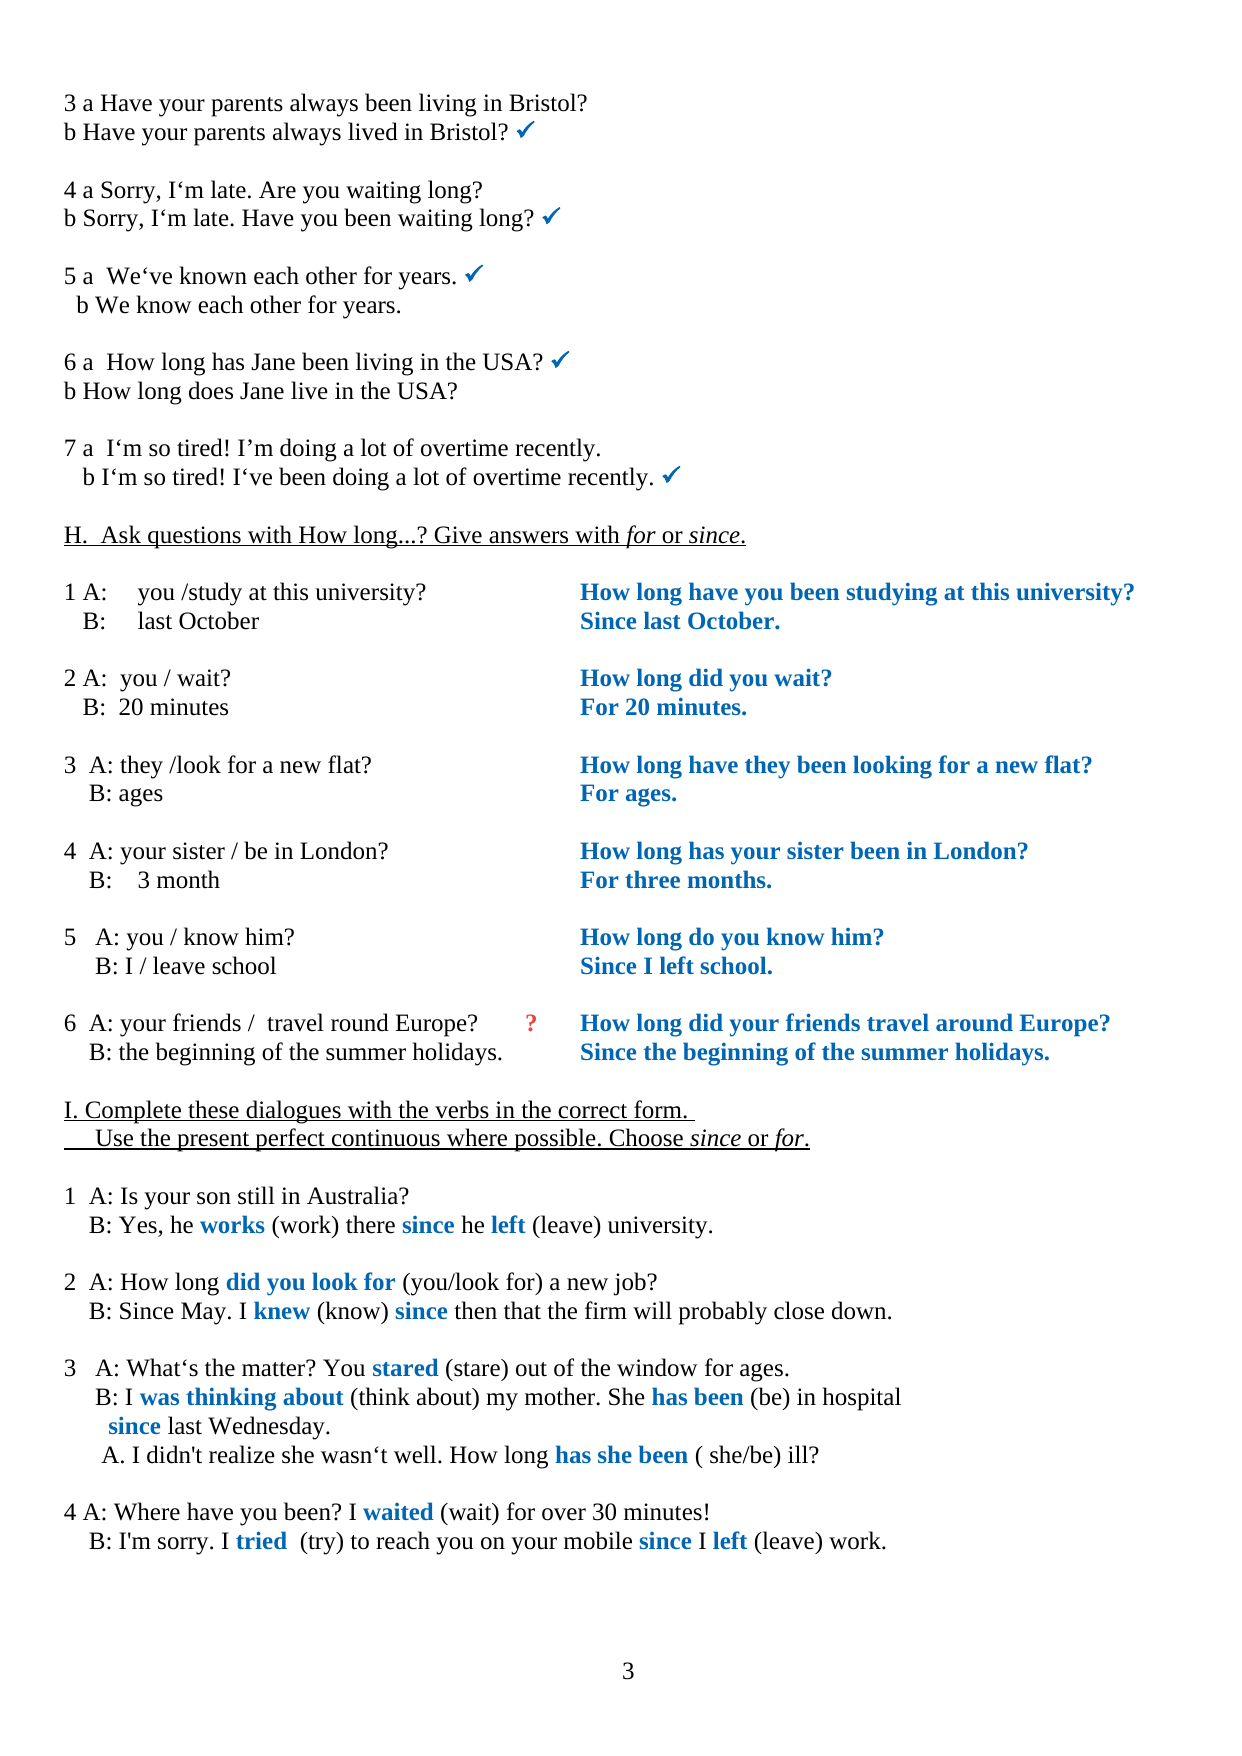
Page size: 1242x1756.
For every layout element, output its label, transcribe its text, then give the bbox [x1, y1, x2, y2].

text B: last October Since last October. [64, 606, 1193, 635]
text b Have your parents always lived in Bristol?  [64, 117, 1193, 146]
text B: I was thinking about (think about) my mother. She has been (be) in hospital [64, 1382, 1193, 1411]
text 6 A: your friends / travel round Europe? ? How long did your friends travel around Europe? [64, 1008, 1193, 1037]
text Use the present perfect continuous where possible. Choose since or for. [64, 1123, 1193, 1152]
text B: 20 minutes For 20 minutes. [64, 692, 1193, 721]
text 2 A: How long did you look for (you/look for) a new job? [64, 1267, 1193, 1296]
text 7 a I‘m so tired! I’m doing a lot of overtime recently. [64, 433, 1193, 462]
text H. Ask questions with How long...? Give answers with for or since. [64, 520, 1193, 548]
text b I‘m so tired! I‘ve been doing a lot of overtime recently.  [64, 462, 1193, 491]
text B: the beginning of the summer holidays. Since the beginning of the summer holidays. [64, 1037, 1193, 1066]
text since last Wednesday. [64, 1411, 1193, 1440]
text 2 A: you / wait? How long did you wait? [64, 663, 1193, 692]
text B: Since May. I knew (know) since then that the firm will probably close down. [64, 1296, 1193, 1325]
text A. I didn't realize she wasn‘t well. How long has she been ( she/be) ill? [64, 1440, 1193, 1468]
text 3 A: What‘s the matter? You stared (stare) out of the window for ages. [64, 1353, 1193, 1382]
text 3 a Have your parents always been living in Bristol? [64, 88, 1193, 117]
text B: I'm sorry. I tried (try) to reach you on your mobile since I left (leave) work. [64, 1526, 1193, 1555]
text 6 a How long has Jane been living in the USA?  [64, 347, 1193, 376]
text 5 a We‘ve known each other for years.  [64, 261, 1193, 290]
text 4 A: Where have you been? I waited (wait) for over 30 minutes! [64, 1497, 1193, 1526]
text 1 A: you /study at this university? How long have you been studying at this university? [64, 577, 1193, 606]
text b We know each other for years. [64, 290, 1193, 318]
text 3 A: they /look for a new flat? How long have they been looking for a new flat? [64, 750, 1193, 778]
text B: Yes, he works (work) there since he left (leave) university. [64, 1210, 1193, 1238]
text 1 A: Is your son still in Australia? [64, 1181, 1193, 1210]
text 4 A: your sister / be in London? How long has your sister been in London? [64, 836, 1193, 865]
text B: I / leave school Since I left school. [64, 951, 1193, 980]
text B: 3 month For three months. [64, 865, 1193, 893]
text 5 A: you / know him? How long do you know him? [64, 922, 1193, 951]
text B: ages For ages. [64, 778, 1193, 807]
text b How long does Jane live in the USA? [64, 376, 1193, 405]
text 4 a Sorry, I‘m late. Are you waiting long? [64, 175, 1193, 203]
text I. Complete these dialogues with the verbs in the correct form. [64, 1095, 1193, 1123]
text b Sorry, I‘m late. Have you been waiting long?  [64, 203, 1193, 232]
